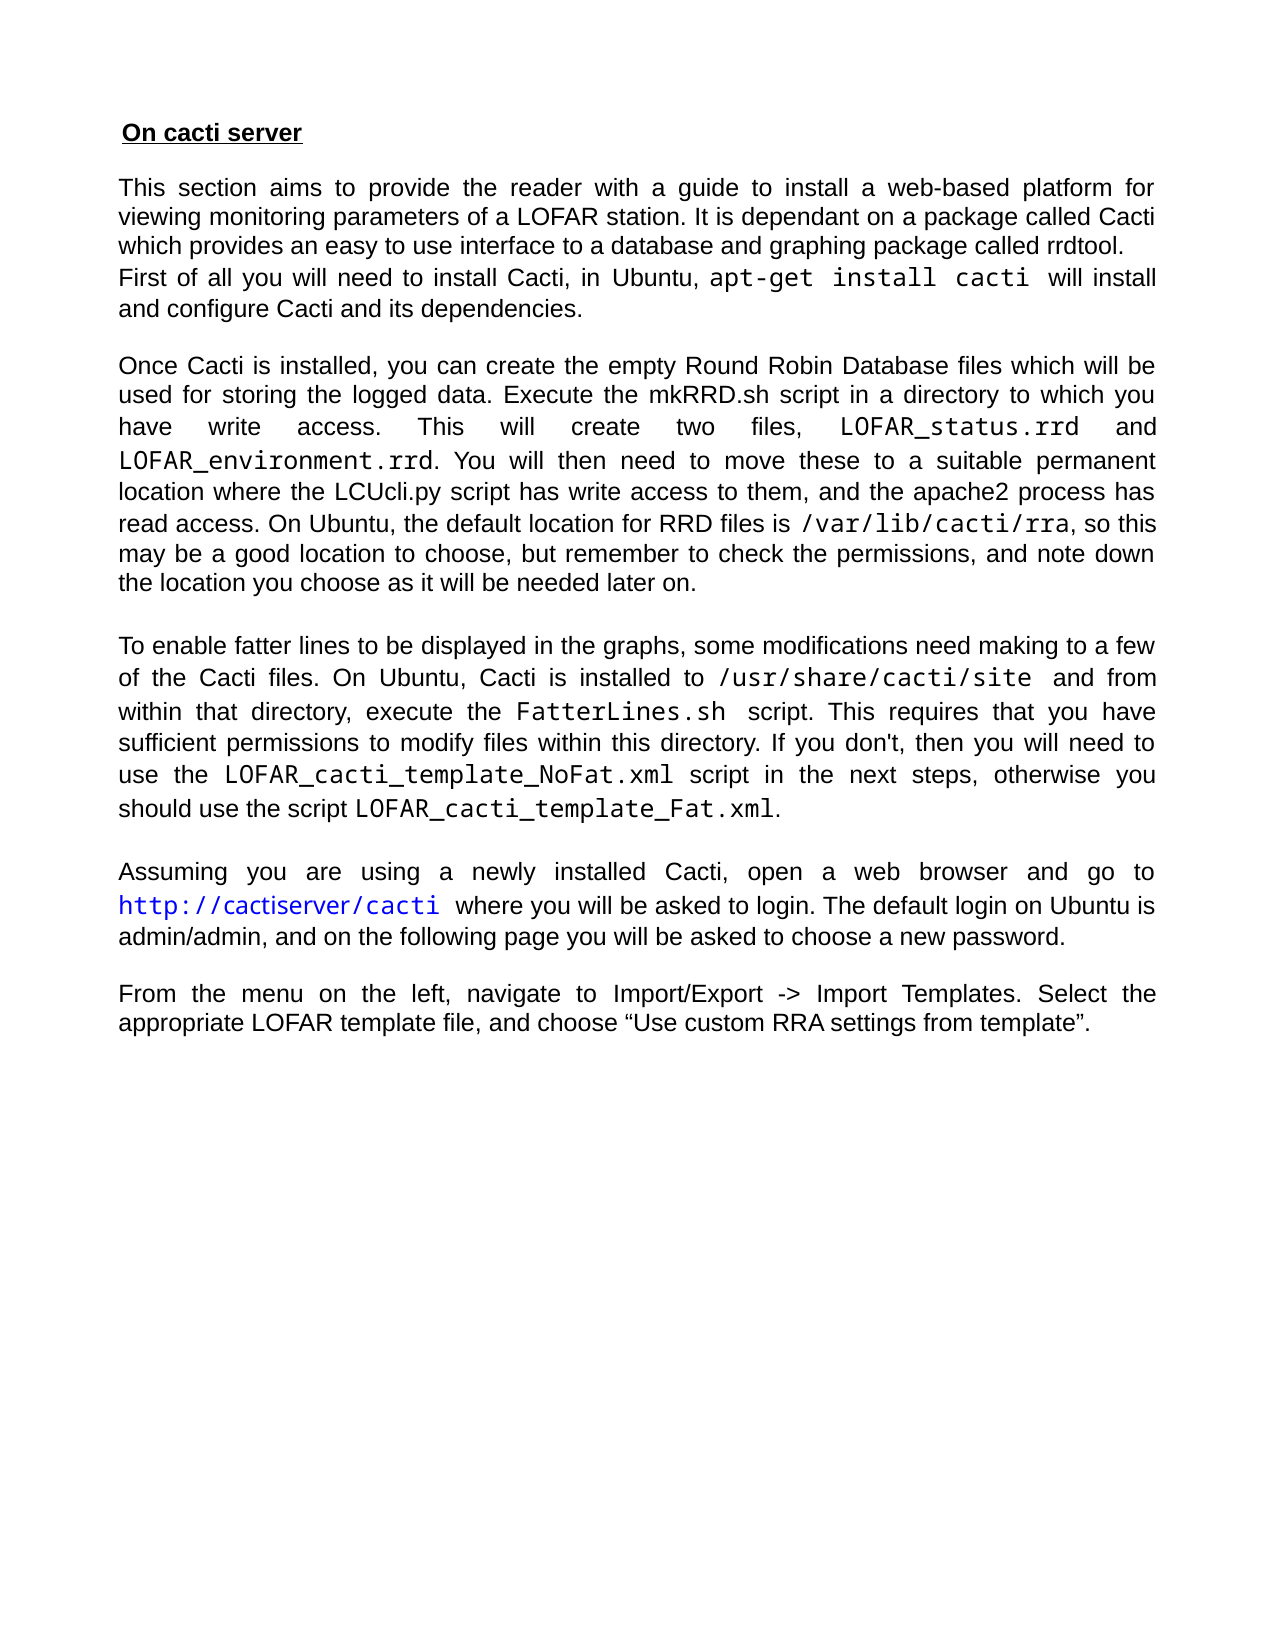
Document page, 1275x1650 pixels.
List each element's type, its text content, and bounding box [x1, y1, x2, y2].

text From the menu on the left, navigate to Import/Export -> Import Templates. Select the appropriate LOFAR template file, and choose “Use custom RRA settings from template”. [118, 979, 1157, 1037]
text This section aims to provide the reader with a guide to install a web-based platform for viewing monitoring parameters of a LOFAR station. It is dependant on a package called Cacti which provides an easy to use interface to a database and graphing package called rrdtool. [118, 173, 1157, 259]
text Assuming you are using a newly installed Cacti, open a web browser and go to http://cactiserver/cacti where you will be asked to login. The default login on Ubuntu is admin/admin, and on the following page you will be asked to choose a new password. [118, 853, 1157, 950]
text To enable fatter lines to be displayed in the graphs, some modifications need making to a few of the Cacti files. On Ubuntu, Cacti is installed to /usr/share/cacti/site and from within that directory, execute the FatterLines.sh script. This requires that you have sufficient permissions to modify files within this directory. If you don't, then you will need to use the LOFAR_cacti_template_NoFat.xml script in the next steps, otherwise you should use the script LOFAR_cacti_template_Fat.xml. [118, 631, 1157, 825]
text First of all you will need to install Cacti, in Ubuntu, apt-get install cacti will install and configure Cacti and its dependencies. [118, 259, 1157, 322]
subtitle On cacti server [122, 118, 1157, 147]
text Once Cacti is installed, you can create the empty Round Robin Database files which will be used for storing the logged data. Execute the mkRRD.sh script in a directory to which you have write access. This will create two files, LOFAR_status.rrd and LOFAR_environment.rrd. You will then need to move these to a suitable permanent location where the LCUcli.py script has write access to them, and the apache2 process has read access. On Ubuntu, the default location for RRD files is /var/lib/cacti/rra, so this may be a good location to choose, but remember to check the permissions, and note down the location you choose as it will be needed later on. [118, 351, 1157, 597]
